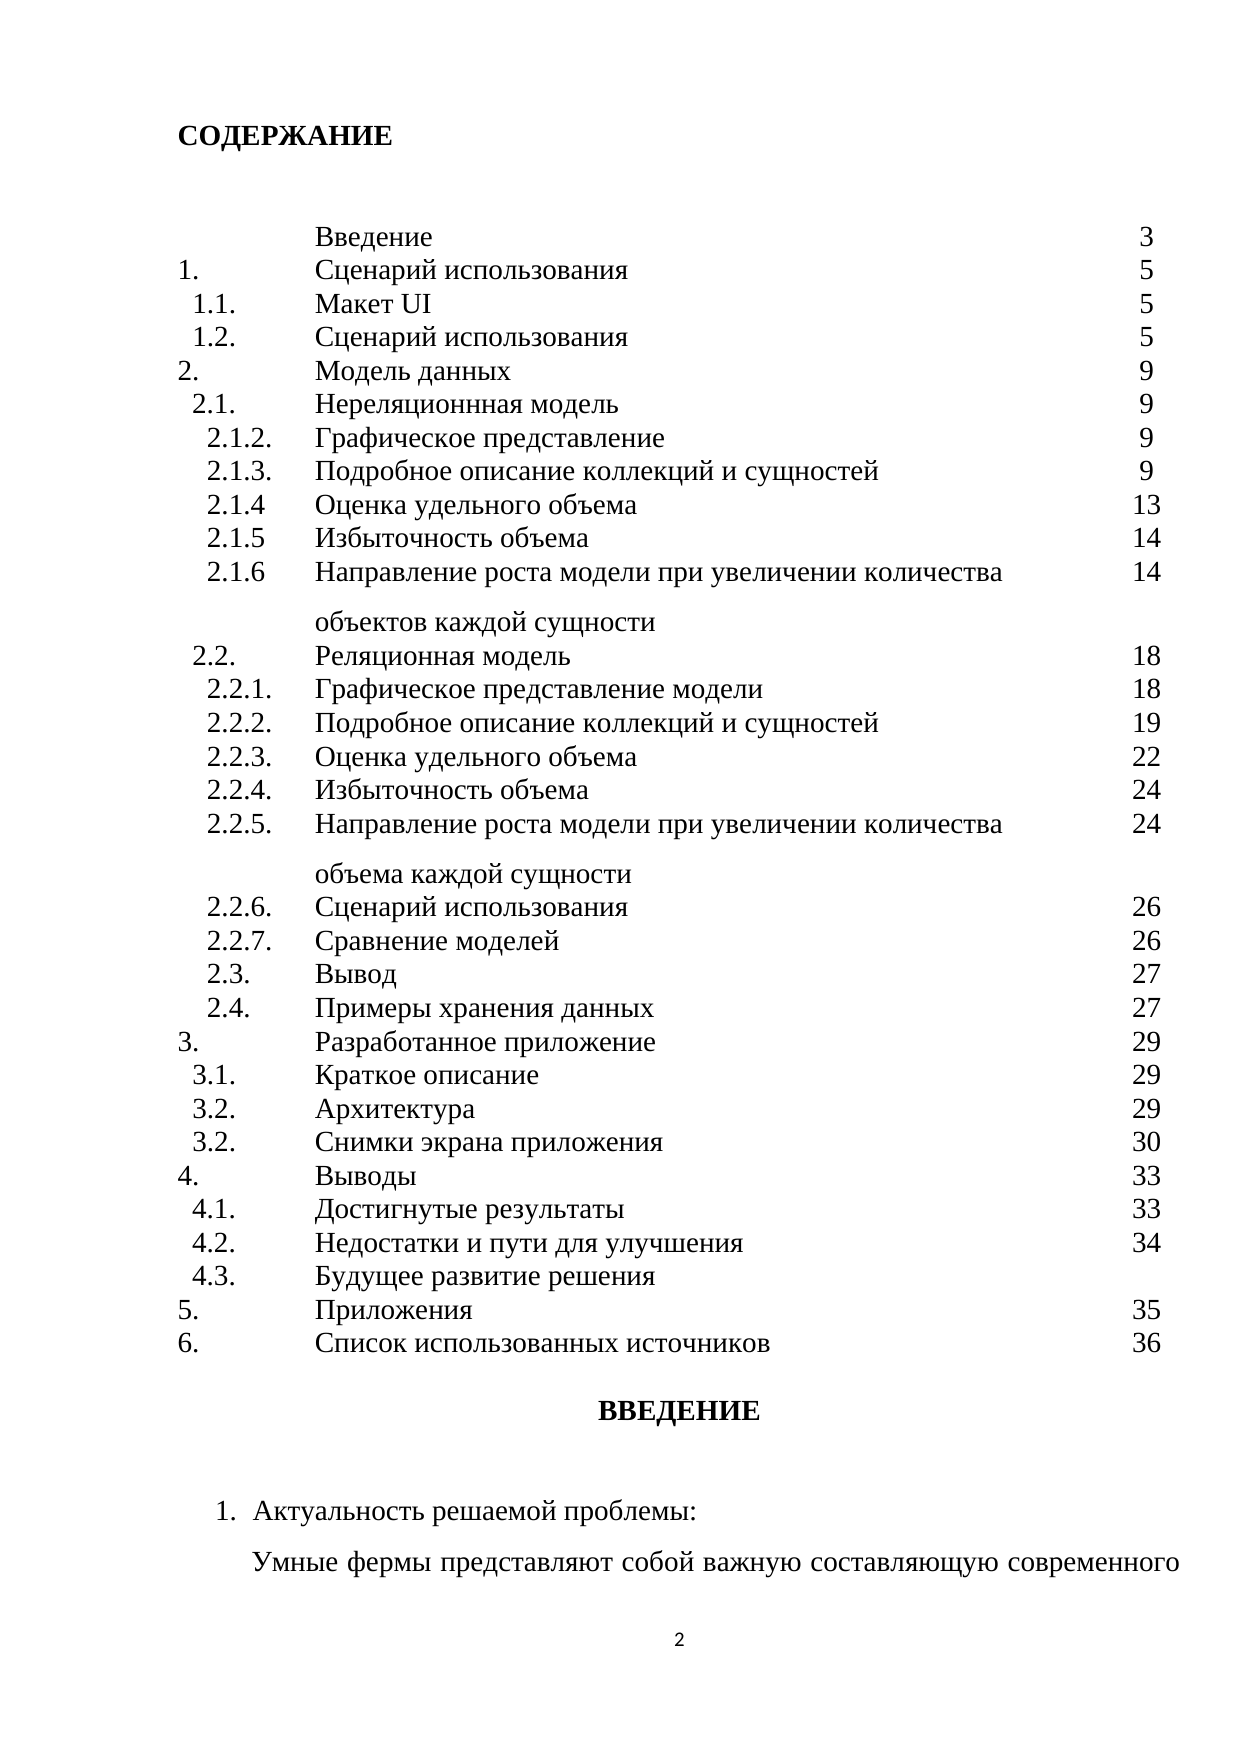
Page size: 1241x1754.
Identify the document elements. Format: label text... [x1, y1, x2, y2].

table_cell Сценарий использования [303, 252, 1099, 286]
table_cell Разработанное приложение [303, 1024, 1099, 1057]
table_cell 1.2. [166, 319, 303, 353]
table_cell 33 [1099, 1191, 1194, 1225]
table_cell 14 [1099, 554, 1194, 638]
table_cell 2.2.7. [166, 923, 303, 957]
table_cell 29 [1099, 1024, 1194, 1057]
table_cell Подробное описание коллекций и сущностей [303, 454, 1099, 487]
table_cell 3.1. [166, 1057, 303, 1091]
text Умные фермы представляют собой важную составляющую современного [177, 1544, 1181, 1577]
table_cell Реляционная модель [303, 638, 1099, 672]
table_cell Оценка удельного объема [303, 739, 1099, 772]
list Актуальность решаемой проблемы: [215, 1493, 1181, 1527]
table_cell Снимки экрана приложения [303, 1124, 1099, 1158]
table_cell Оценка удельного объема [303, 487, 1099, 521]
table_cell 5 [1099, 252, 1194, 286]
table_cell 2.1.3. [166, 454, 303, 487]
table_cell 1. [166, 252, 303, 286]
table_cell 1.1. [166, 286, 303, 319]
table_header Введение [303, 219, 1099, 252]
table_cell 4.1. [166, 1191, 303, 1225]
table_cell 27 [1099, 957, 1194, 990]
table_header 3 [1099, 219, 1194, 252]
table_cell 13 [1099, 487, 1194, 521]
table_cell 2.2.5. [166, 806, 303, 889]
table_cell 27 [1099, 990, 1194, 1024]
table_cell 2.1.2. [166, 420, 303, 453]
table_cell 26 [1099, 923, 1194, 957]
table_cell 2. [166, 353, 303, 386]
table_cell [1099, 1259, 1194, 1292]
table_cell 14 [1099, 521, 1194, 554]
table_cell Сценарий использования [303, 890, 1099, 923]
table_cell 35 [1099, 1292, 1194, 1326]
table_cell Сравнение моделей [303, 923, 1099, 957]
table_cell 36 [1099, 1326, 1194, 1359]
table_cell 4.3. [166, 1259, 303, 1292]
table_cell 3.2. [166, 1124, 303, 1158]
table_cell 4.2. [166, 1225, 303, 1258]
table_cell 24 [1099, 772, 1194, 806]
table_cell 2.1.5 [166, 521, 303, 554]
table_cell Выводы [303, 1158, 1099, 1191]
table_cell Избыточность объема [303, 772, 1099, 806]
table_cell Будущее развитие решения [303, 1259, 1099, 1292]
table_cell Сценарий использования [303, 319, 1099, 353]
table_cell Графическое представление модели [303, 672, 1099, 705]
table_cell Приложения [303, 1292, 1099, 1326]
text СОДЕРЖАНИЕ [177, 118, 1181, 152]
table_cell 2.1.4 [166, 487, 303, 521]
table_cell Модель данных [303, 353, 1099, 386]
table_cell 34 [1099, 1225, 1194, 1258]
table_cell 5 [1099, 286, 1194, 319]
table_cell 3. [166, 1024, 303, 1057]
table_cell Достигнутые результаты [303, 1191, 1099, 1225]
table_cell Избыточность объема [303, 521, 1099, 554]
table_cell 19 [1099, 705, 1194, 739]
table_cell 2.1.6 [166, 554, 303, 638]
table_cell 5 [1099, 319, 1194, 353]
table_cell 2.2.1. [166, 672, 303, 705]
table_cell 26 [1099, 890, 1194, 923]
table_cell 2.2.3. [166, 739, 303, 772]
table_cell 2.3. [166, 957, 303, 990]
table_cell 2.1. [166, 386, 303, 420]
table_cell Вывод [303, 957, 1099, 990]
table_cell Нереляционнная модель [303, 386, 1099, 420]
table_cell 18 [1099, 672, 1194, 705]
table_cell Макет UI [303, 286, 1099, 319]
table_cell Примеры хранения данных [303, 990, 1099, 1024]
table_cell Графическое представление [303, 420, 1099, 453]
table_cell 2.4. [166, 990, 303, 1024]
table_cell 4. [166, 1158, 303, 1191]
table_cell Подробное описание коллекций и сущностей [303, 705, 1099, 739]
table_cell 24 [1099, 806, 1194, 889]
table_cell 9 [1099, 454, 1194, 487]
text ВВЕДЕНИЕ [177, 1393, 1181, 1426]
table_cell 30 [1099, 1124, 1194, 1158]
table_cell Недостатки и пути для улучшения [303, 1225, 1099, 1258]
table_header [166, 219, 303, 252]
table_cell 9 [1099, 420, 1194, 453]
table_cell 2.2.6. [166, 890, 303, 923]
table_cell 2.2.4. [166, 772, 303, 806]
table_cell 9 [1099, 386, 1194, 420]
table_cell 9 [1099, 353, 1194, 386]
table_cell 22 [1099, 739, 1194, 772]
table_cell 29 [1099, 1091, 1194, 1124]
table_cell Направление роста модели при увеличении количества объема каждой сущности [303, 806, 1099, 889]
table_cell Направление роста модели при увеличении количества объектов каждой сущности [303, 554, 1099, 638]
table_cell 18 [1099, 638, 1194, 672]
table_cell 2.2.2. [166, 705, 303, 739]
table_cell 6. [166, 1326, 303, 1359]
table_cell 29 [1099, 1057, 1194, 1091]
table_cell 3.2. [166, 1091, 303, 1124]
table_cell 5. [166, 1292, 303, 1326]
table_cell 33 [1099, 1158, 1194, 1191]
table_cell 2.2. [166, 638, 303, 672]
table_cell Архитектура [303, 1091, 1099, 1124]
table_cell Краткое описание [303, 1057, 1099, 1091]
table_cell Список использованных источников [303, 1326, 1099, 1359]
